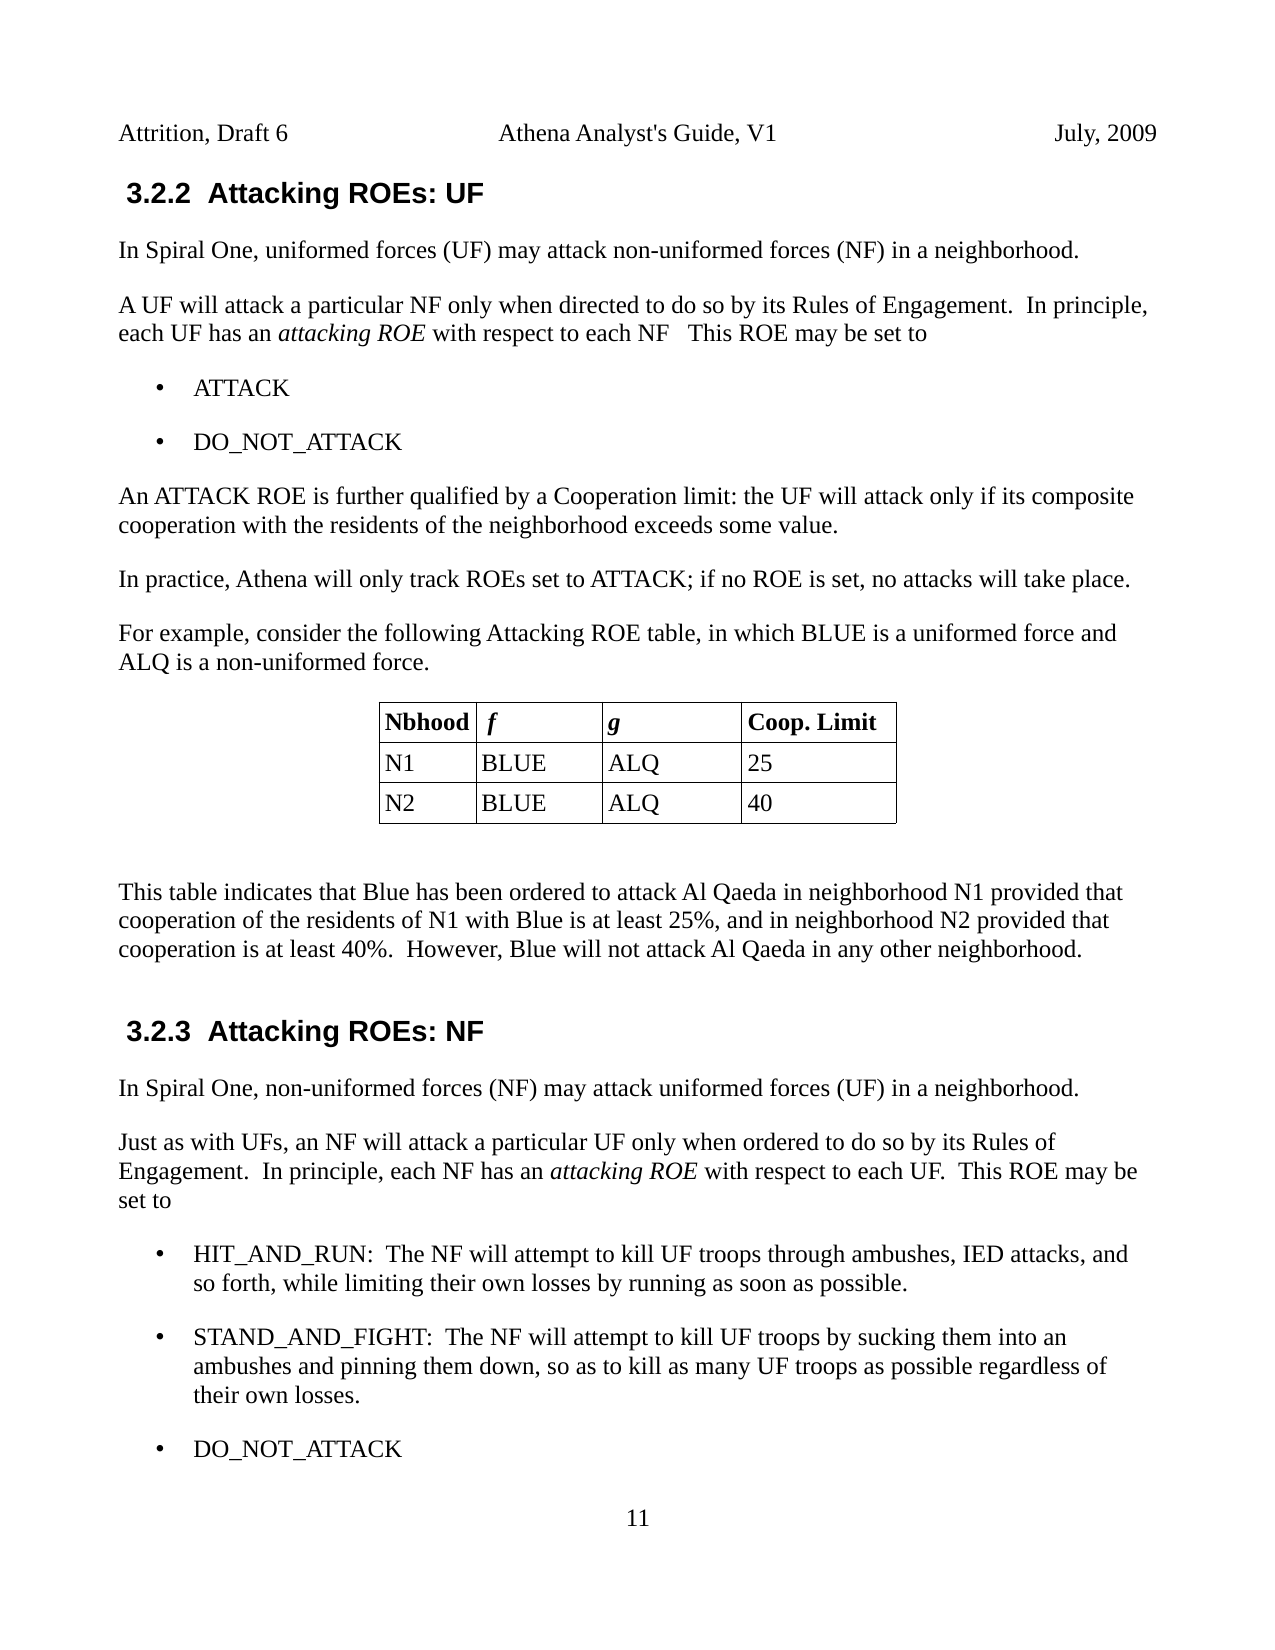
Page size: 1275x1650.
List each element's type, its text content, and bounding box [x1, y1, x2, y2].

table_cell 25 [742, 743, 896, 782]
text An ATTACK ROE is further qualified by a Cooperation limit: the UF will attack only if its composite cooperation with the residents of the neighborhood exceeds some value. [118, 481, 1157, 539]
table_cell N1 [380, 743, 476, 782]
text Just as with UFs, an NF will attack a particular UF only when ordered to do so by its Rules of Engagement. In principle, each NF has an attacking ROE with respect to each UF. This ROE may be set to [118, 1127, 1157, 1214]
list DO_NOT_ATTACK [156, 1434, 1157, 1463]
list DO_NOT_ATTACK [156, 427, 1157, 456]
table_header Nbhood [380, 703, 476, 742]
table_cell BLUE [477, 743, 602, 782]
list HIT_AND_RUN: The NF will attempt to kill UF troops through ambushes, IED attacks, and so forth, while limiting their own losses by running as soon as possible. [156, 1239, 1157, 1297]
table_header g [603, 703, 741, 742]
subtitle Attacking ROEs: NF [118, 1014, 1157, 1048]
text In Spiral One, non-uniformed forces (NF) may attack uniformed forces (UF) in a neighborhood. [118, 1073, 1157, 1102]
table_header Coop. Limit [742, 703, 896, 742]
text In Spiral One, uniformed forces (UF) may attack non-uniformed forces (NF) in a neighborhood. [118, 235, 1157, 264]
table_cell ALQ [603, 743, 741, 782]
table_cell ALQ [603, 783, 741, 822]
subtitle Attacking ROEs: UF [118, 176, 1157, 210]
table_cell N2 [380, 783, 476, 822]
text A UF will attack a particular NF only when directed to do so by its Rules of Engagement. In principle, each UF has an attacking ROE with respect to each NF This ROE may be set to [118, 290, 1157, 347]
list ATTACK [156, 373, 1157, 401]
list STAND_AND_FIGHT: The NF will attempt to kill UF troops by sucking them into an ambushes and pinning them down, so as to kill as many UF troops as possible regardless of their own losses. [156, 1322, 1157, 1408]
table_cell 40 [742, 783, 896, 822]
text In practice, Athena will only track ROEs set to ATTACK; if no ROE is set, no attacks will take place. [118, 564, 1157, 593]
table_header f [477, 703, 602, 742]
text This table indicates that Blue has been ordered to attack Al Qaeda in neighborhood N1 provided that cooperation of the residents of N1 with Blue is at least 25%, and in neighborhood N2 provided that cooperation is at least 40%. However, Blue will not attack Al Qaeda in any other neighborhood. [118, 877, 1157, 963]
table_cell BLUE [477, 783, 602, 822]
text For example, consider the following Attacking ROE table, in which BLUE is a uniformed force and ALQ is a non-uniformed force. [118, 618, 1157, 676]
